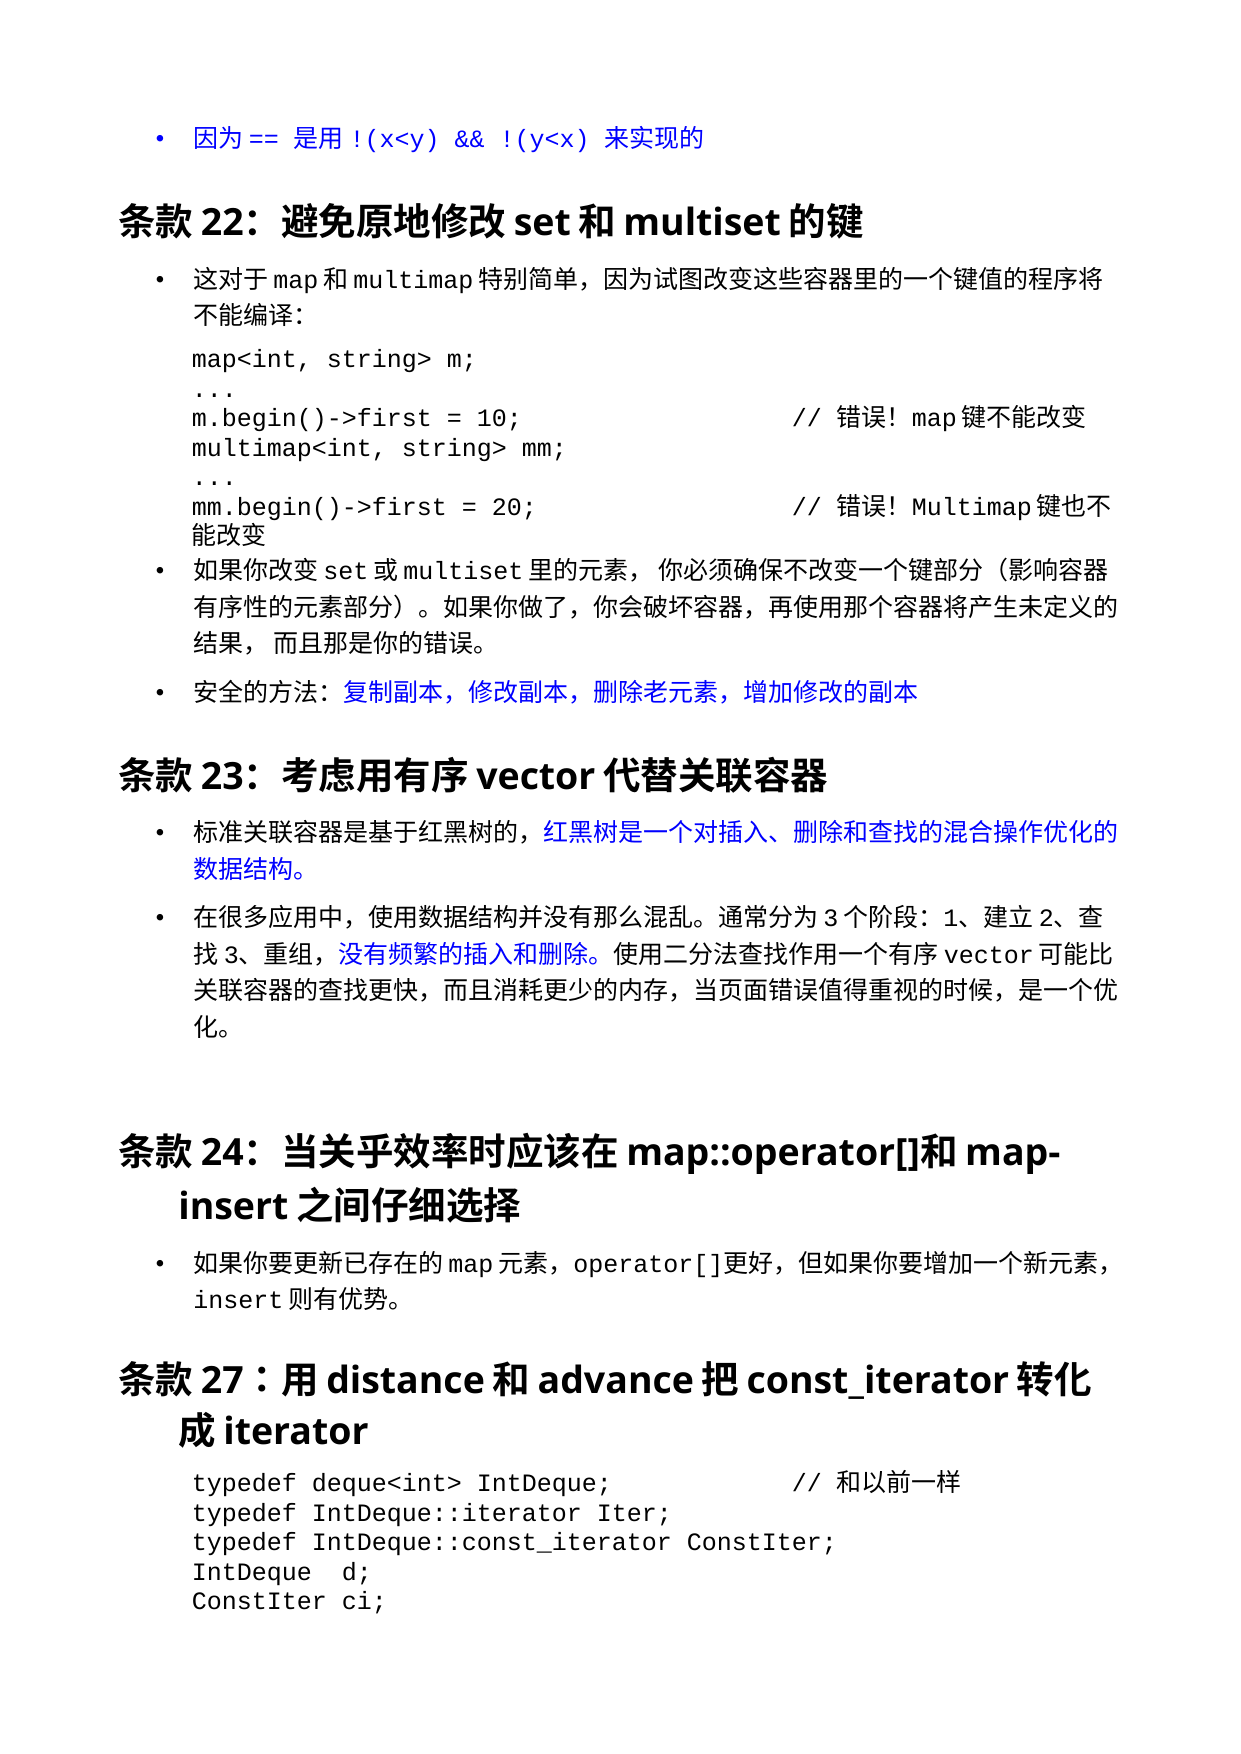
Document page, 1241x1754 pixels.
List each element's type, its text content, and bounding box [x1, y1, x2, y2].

list 在很多应用中，使用数据结构并没有那么混乱。通常分为3个阶段：1、建立 2、查找 3、重组，没有频繁的插入和删除。使用二分法查找作用一个有序vector可能比关联容器的查找更快，而且消耗更少的内存，当页面错误值得重视的时候，是一个优化。 [156, 898, 1122, 1043]
subtitle 条款27：用distance和advance把const_iterator转化成iterator [118, 1353, 1122, 1456]
subtitle 条款24：当关乎效率时应该在map::operator[]和map-insert之间仔细选择 [118, 1122, 1122, 1231]
list 安全的方法：复制副本，修改副本，删除老元素，增加修改的副本 [156, 672, 1122, 708]
text multimap<int, string> mm; [192, 433, 1122, 462]
list 因为 == 是用 !(x<y) && !(y<x) 来实现的 [156, 118, 1122, 154]
list 标准关联容器是基于红黑树的，红黑树是一个对插入、删除和查找的混合操作优化的数据结构。 [156, 813, 1122, 885]
list 如果你要更新已存在的map元素，operator[]更好，但如果你要增加一个新元素，insert则有优势。 [156, 1243, 1122, 1316]
text mm.begin()->first = 20; // 错误！Multimap键也不能改变 [192, 492, 1122, 551]
text map<int, string> m; [192, 344, 1122, 374]
text typedef IntDeque::const_iterator ConstIter; [192, 1527, 1122, 1556]
text typedef IntDeque::iterator Iter; [192, 1497, 1122, 1527]
list 如果你改变set或multiset里的元素， 你必须确保不改变一个键部分（影响容器有序性的元素部分）。如果你做了，你会破坏容器，再使用那个容器将产生未定义的结果， 而且那是你的错误。 [156, 551, 1122, 659]
text ... [192, 374, 1122, 403]
subtitle 条款23：考虑用有序vector代替关联容器 [118, 746, 1122, 800]
text m.begin()->first = 10; // 错误！map键不能改变 [192, 403, 1122, 433]
text IntDeque d; [192, 1556, 1122, 1586]
text typedef deque<int> IntDeque; // 和以前一样 [192, 1468, 1122, 1497]
text ConstIter ci; [192, 1586, 1122, 1615]
subtitle 条款22：避免原地修改set和multiset的键 [118, 192, 1122, 247]
list 这对于map和multimap特别简单，因为试图改变这些容器里的一个键值的程序将不能编译： [156, 259, 1122, 332]
text ... [192, 462, 1122, 492]
